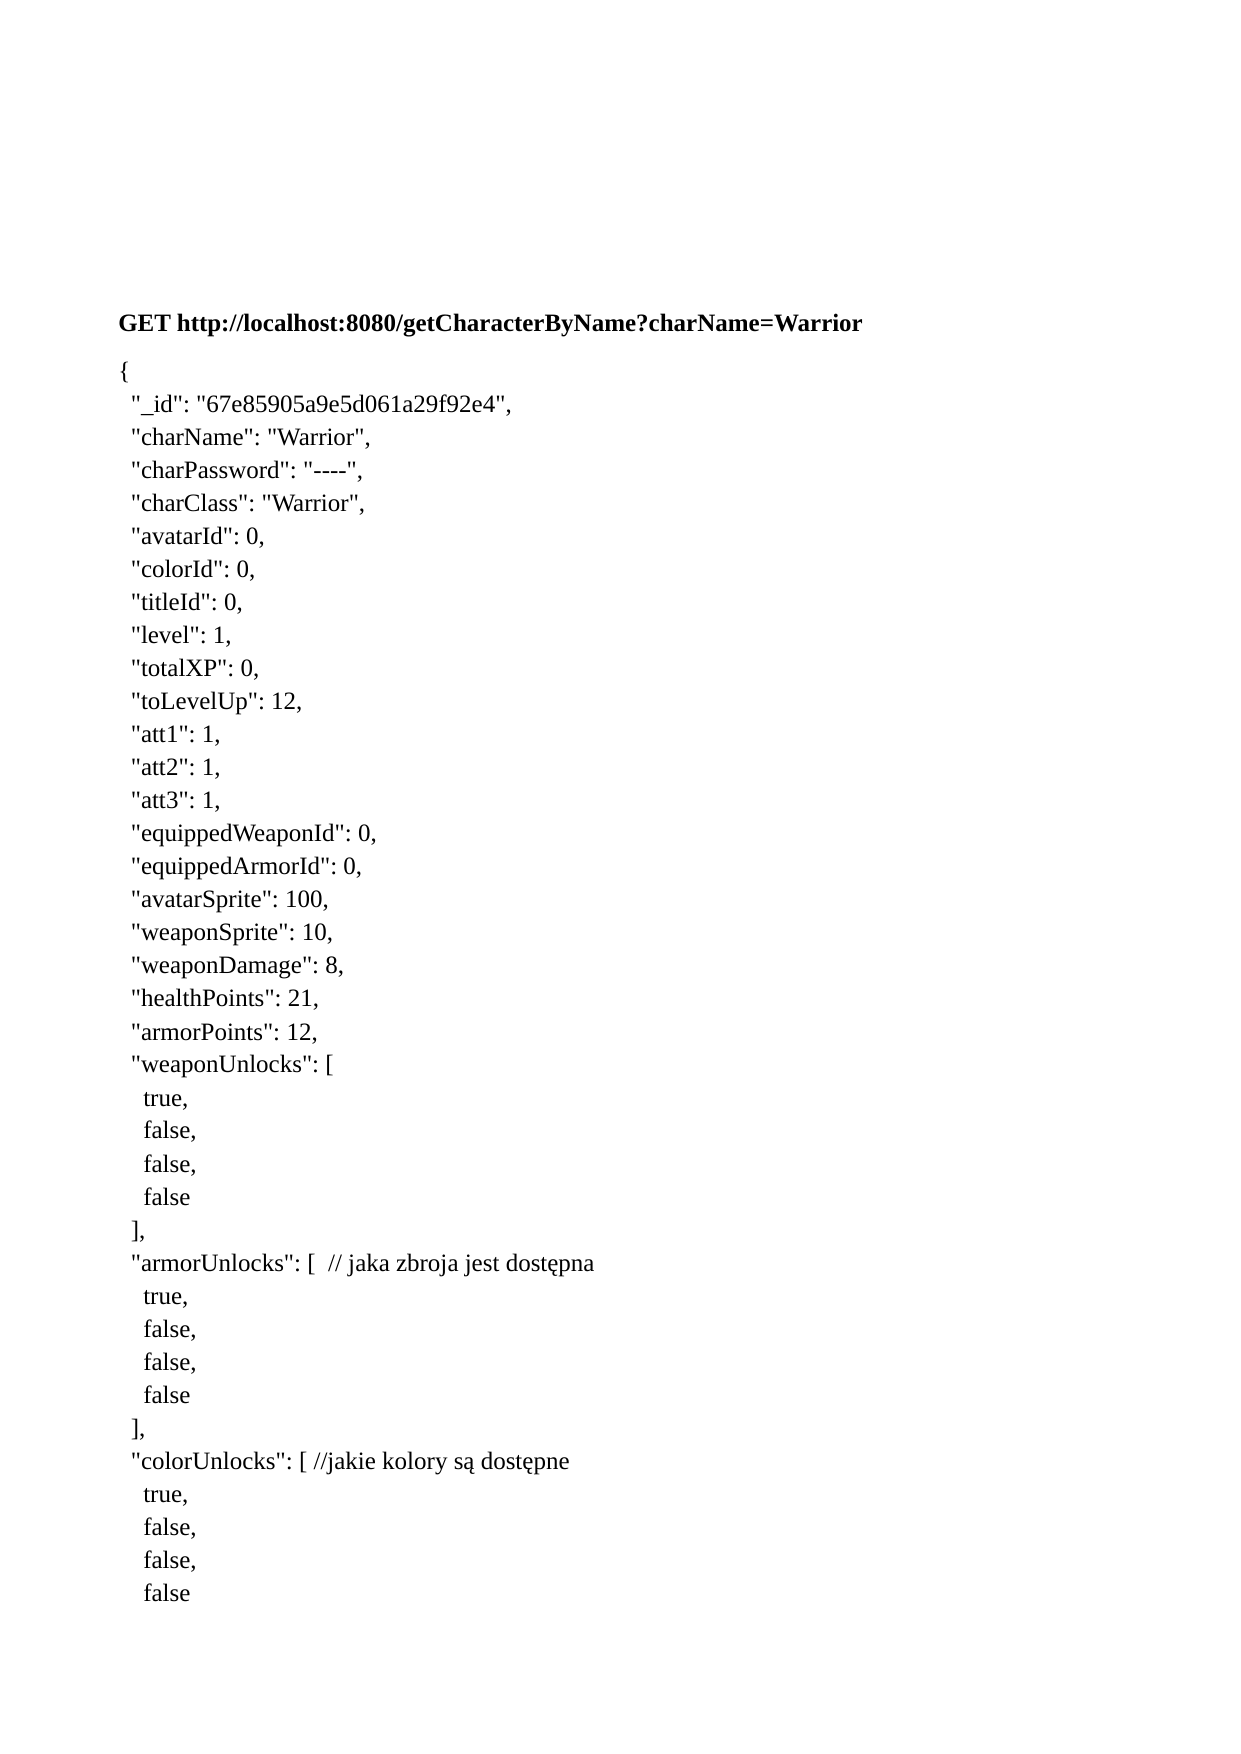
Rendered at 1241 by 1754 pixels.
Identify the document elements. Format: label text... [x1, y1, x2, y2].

text GET http://localhost:8080/getCharacterByName?charName=Warrior [118, 308, 1122, 337]
text { "_id": "67e85905a9e5d061a29f92e4", "charName": "Warrior", "charPassword": "----", "charClass": "Warrior", "avatarId": 0, "colorId": 0, "titleId": 0, "level": 1, "totalXP": 0, "toLevelUp": 12, "att1": 1, "att2": 1, "att3": 1, "equippedWeaponId": 0, "equippedArmorId": 0, "avatarSprite": 100, "weaponSprite": 10, "weaponDamage": 8, "healthPoints": 21, "armorPoints": 12, "weaponUnlocks": [ true, false, false, false ], "armorUnlocks": [ // jaka zbroja jest dostępna true, false, false, false ], "colorUnlocks": [ //jakie kolory są dostępne true, false, false, false [118, 356, 1122, 1607]
